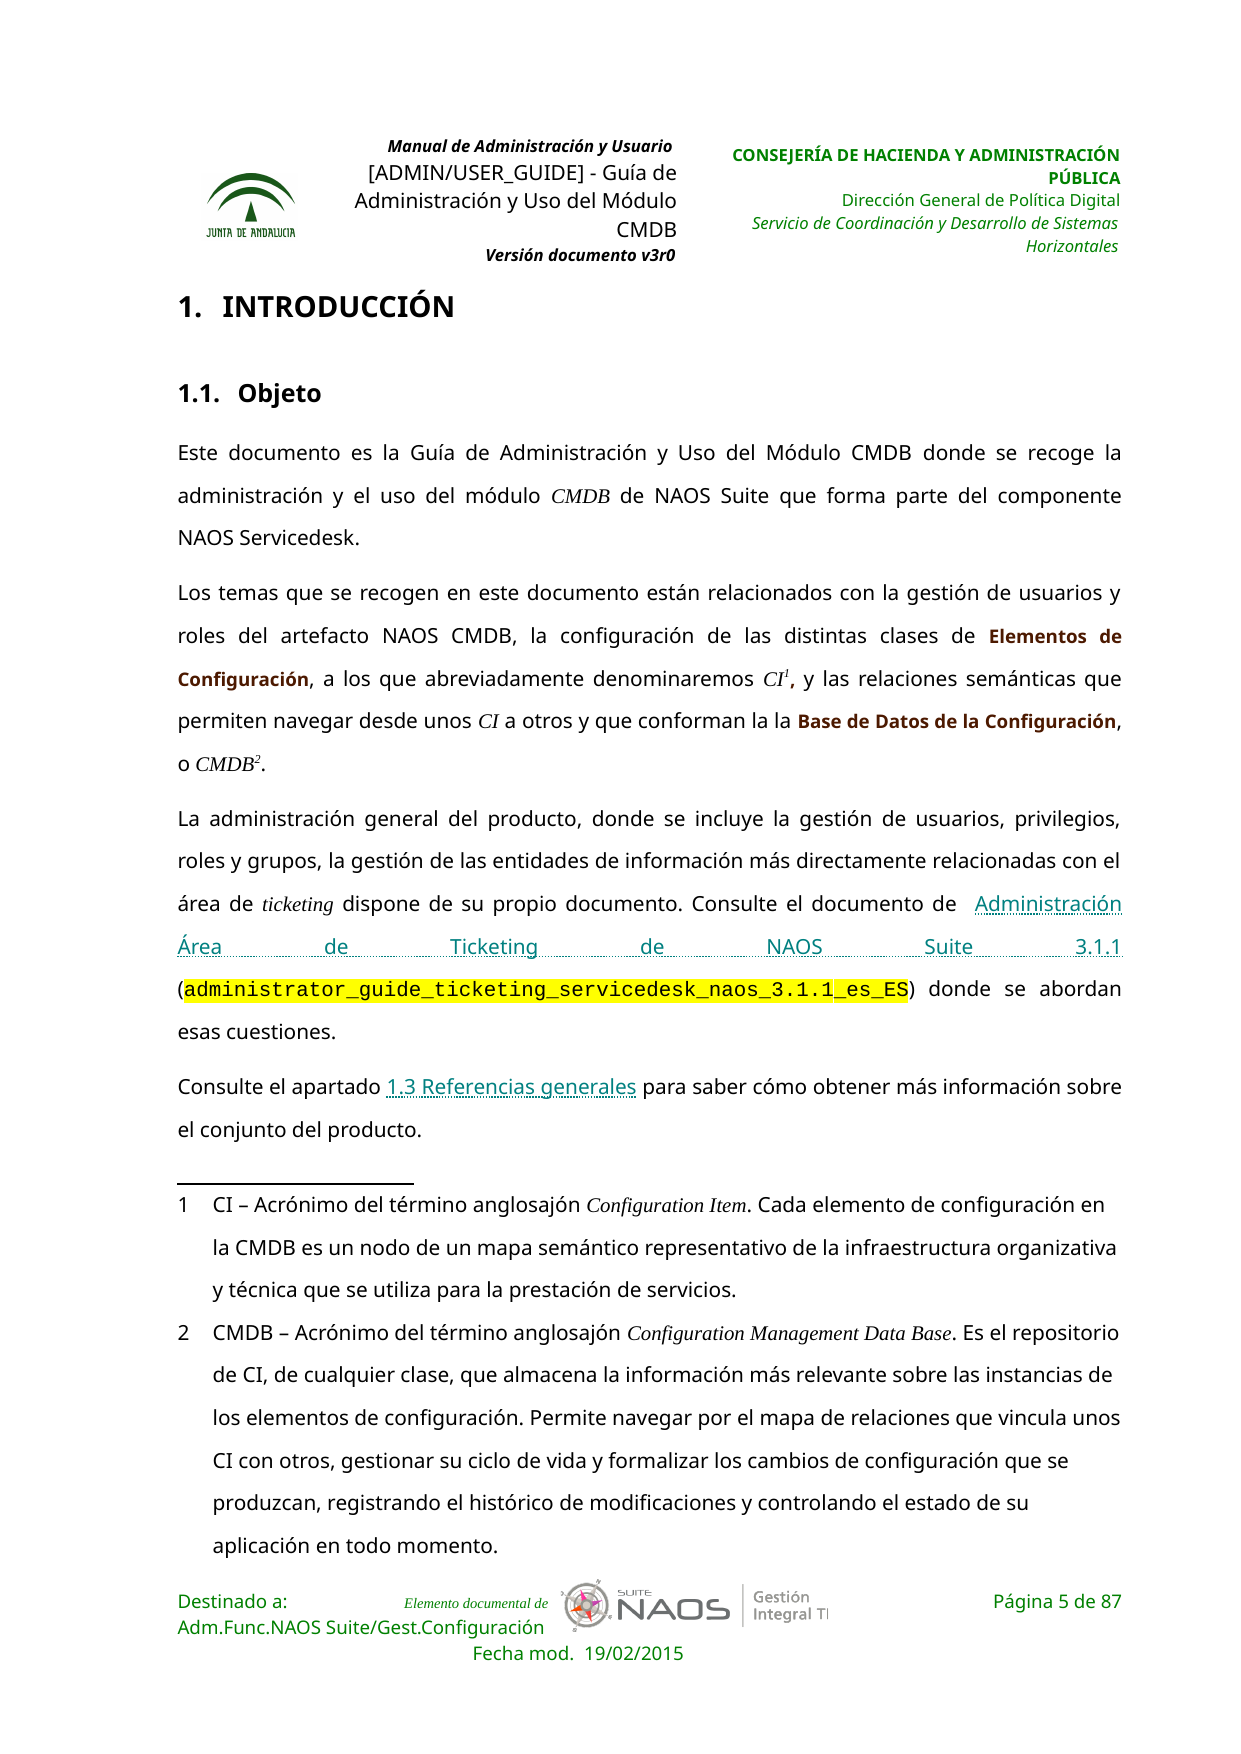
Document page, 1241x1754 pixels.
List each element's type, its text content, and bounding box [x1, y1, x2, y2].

text La administración general del producto, donde se incluye la gestión de usuarios, privilegios, roles y grupos, la gestión de las entidades de información más directamente relacionadas con el área de ticketing dispone de su propio documento. Consulte el documento de Administración Área de Ticketing de NAOS Suite 3.1.1 (administrator_guide_ticketing_servicedesk_naos_3.1.1_es_ES) donde se abordan esas cuestiones. [177, 804, 1122, 1046]
picture [201, 173, 298, 241]
subtitle INTRODUCCIÓN [177, 286, 1122, 326]
text Consulte el apartado 1.3 Referencias generales para saber cómo obtener más información sobre el conjunto del producto. [177, 1072, 1122, 1143]
text Este documento es la Guía de Administración y Uso del Módulo CMDB donde se recoge la administración y el uso del módulo CMDB de NAOS Suite que forma parte del componente NAOS Servicedesk. [177, 438, 1122, 552]
text CMDB – Acrónimo del término anglosajón Configuration Management Data Base. Es el repositorio de CI, de cualquier clase, que almacena la información más relevante sobre las instancias de los elementos de configuración. Permite navegar por el mapa de relaciones que vincula unos CI con otros, gestionar su ciclo de vida y formalizar los cambios de configuración que se produzcan, registrando el histórico de modificaciones y controlando el estado de su aplicación en todo momento. [177, 1318, 1122, 1559]
text Los temas que se recogen en este documento están relacionados con la gestión de usuarios y roles del artefacto NAOS CMDB, la configuración de las distintas clases de Elementos de Configuración, a los que abreviadamente denominaremos CI, y las relaciones semánticas que permiten navegar desde unos CI a otros y que conforman la la Base de Datos de la Configuración, o CMDB. [177, 578, 1122, 777]
text CI – Acrónimo del término anglosajón Configuration Item. Cada elemento de configuración en la CMDB es un nodo de un mapa semántico representativo de la infraestructura organizativa y técnica que se utiliza para la prestación de servicios. [177, 1190, 1122, 1304]
subtitle Objeto [177, 375, 1122, 409]
picture [560, 1579, 829, 1632]
